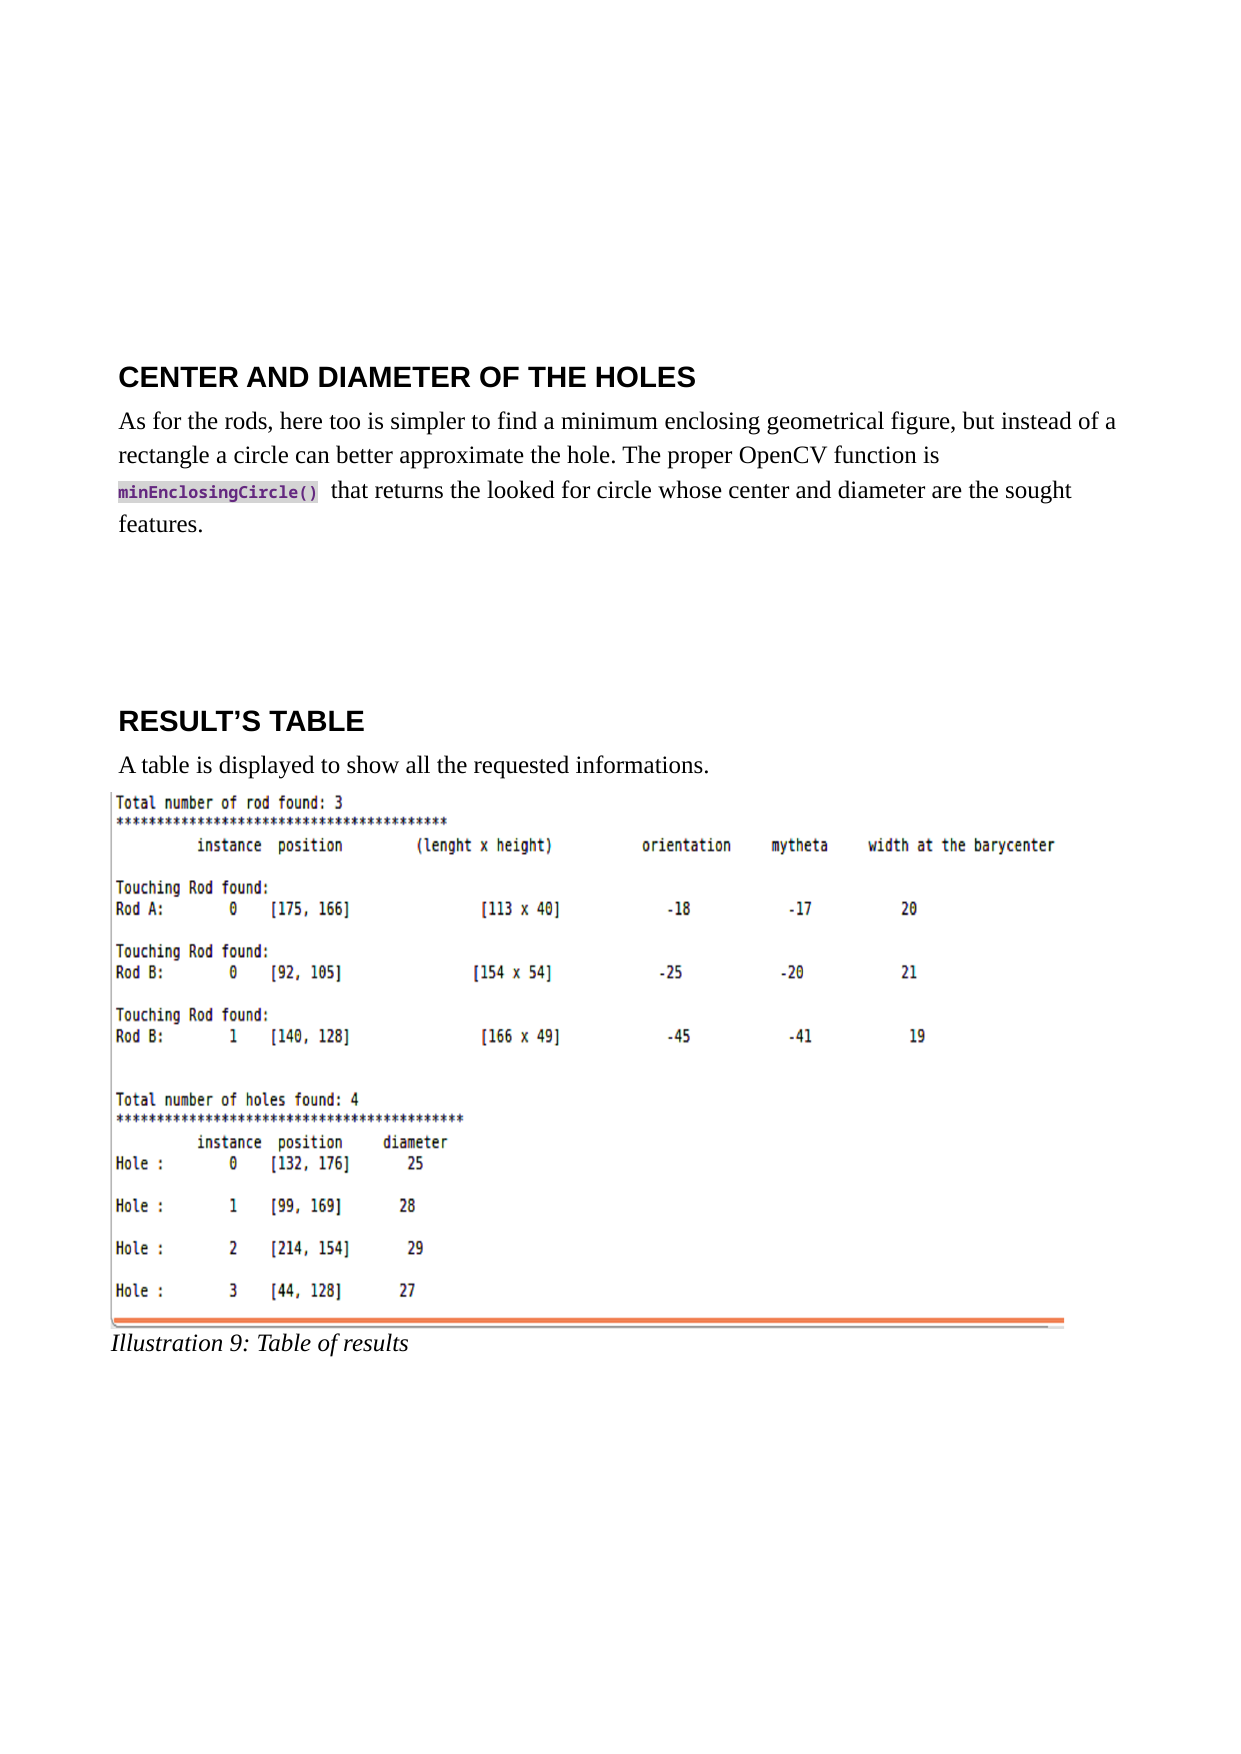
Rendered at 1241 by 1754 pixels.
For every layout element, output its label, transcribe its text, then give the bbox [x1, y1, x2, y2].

subtitle RESULT’S TABLE [118, 703, 1122, 737]
subtitle CENTER AND DIAMETER OF THE HOLES [118, 360, 1122, 393]
text A table is displayed to show all the requested informations. [118, 750, 1122, 778]
text As for the rods, here too is simpler to find a minimum enclosing geometrical figure, but instead of a rectangle a circle can better approximate the hole. The proper OpenCV function is minEnclosingCircle() that returns the looked for circle whose center and diameter are the sought features. [118, 406, 1122, 538]
picture [110, 792, 1065, 1329]
text Illustration 9: Table of results [111, 1329, 1064, 1357]
